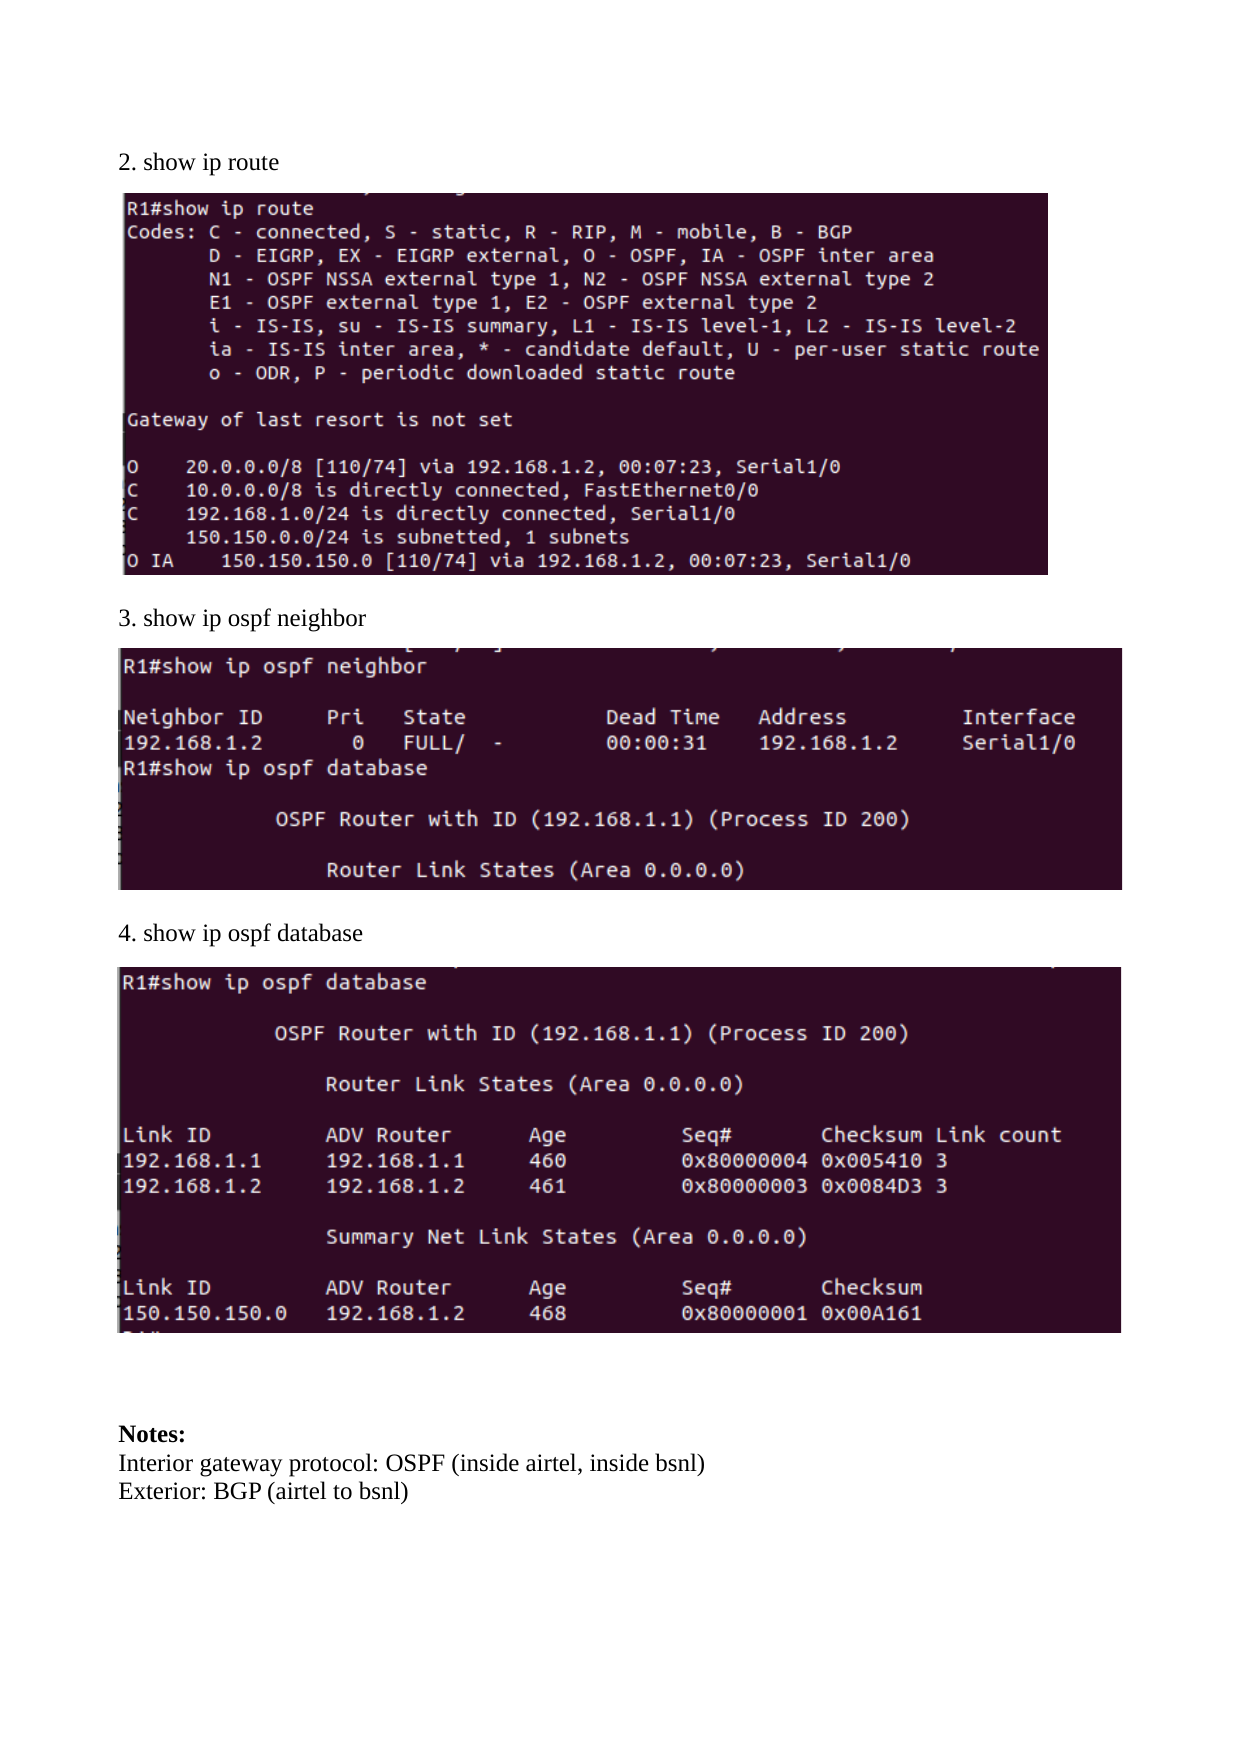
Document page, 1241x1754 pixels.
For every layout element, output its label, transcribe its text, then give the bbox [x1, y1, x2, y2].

text Notes: Interior gateway protocol: OSPF (inside airtel, inside bsnl) [118, 1419, 1122, 1476]
text 4. show ip ospf database [118, 918, 1122, 947]
picture [122, 193, 1048, 575]
text 3. show ip ospf neighbor [118, 603, 1122, 632]
picture [118, 648, 1123, 890]
picture [117, 967, 1122, 1333]
text 2. show ip route [118, 147, 1122, 176]
text Exterior: BGP (airtel to bsnl) [118, 1476, 1122, 1505]
